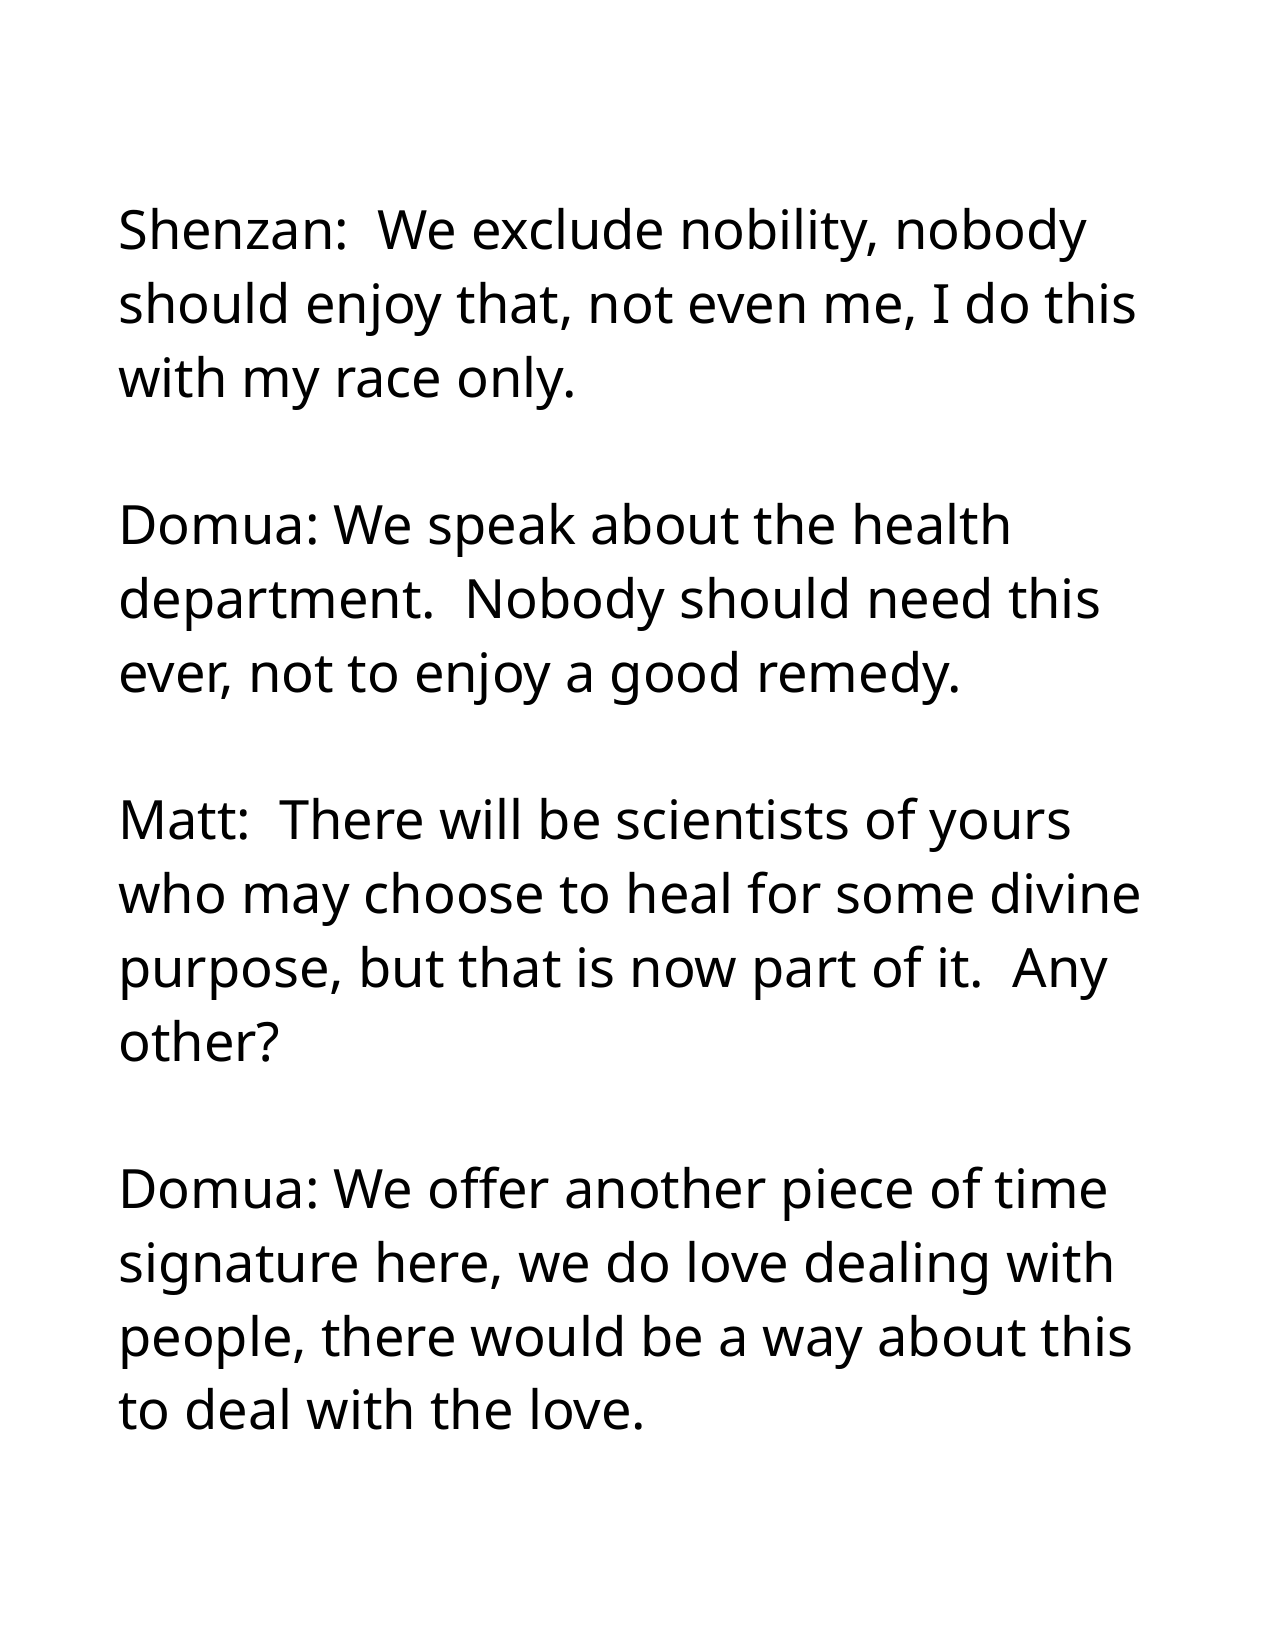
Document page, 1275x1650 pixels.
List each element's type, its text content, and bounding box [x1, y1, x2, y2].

text Domua: We speak about the health department. Nobody should need this ever, not to enjoy a good remedy. [118, 487, 1157, 708]
text Matt: There will be scientists of yours who may choose to heal for some divine purpose, but that is now part of it. Any other? [118, 782, 1157, 1077]
text Domua: We offer another piece of time signature here, we do love dealing with people, there would be a way about this to deal with the love. [118, 1151, 1157, 1446]
text Shenzan: We exclude nobility, nobody should enjoy that, not even me, I do this with my race only. [118, 192, 1157, 413]
